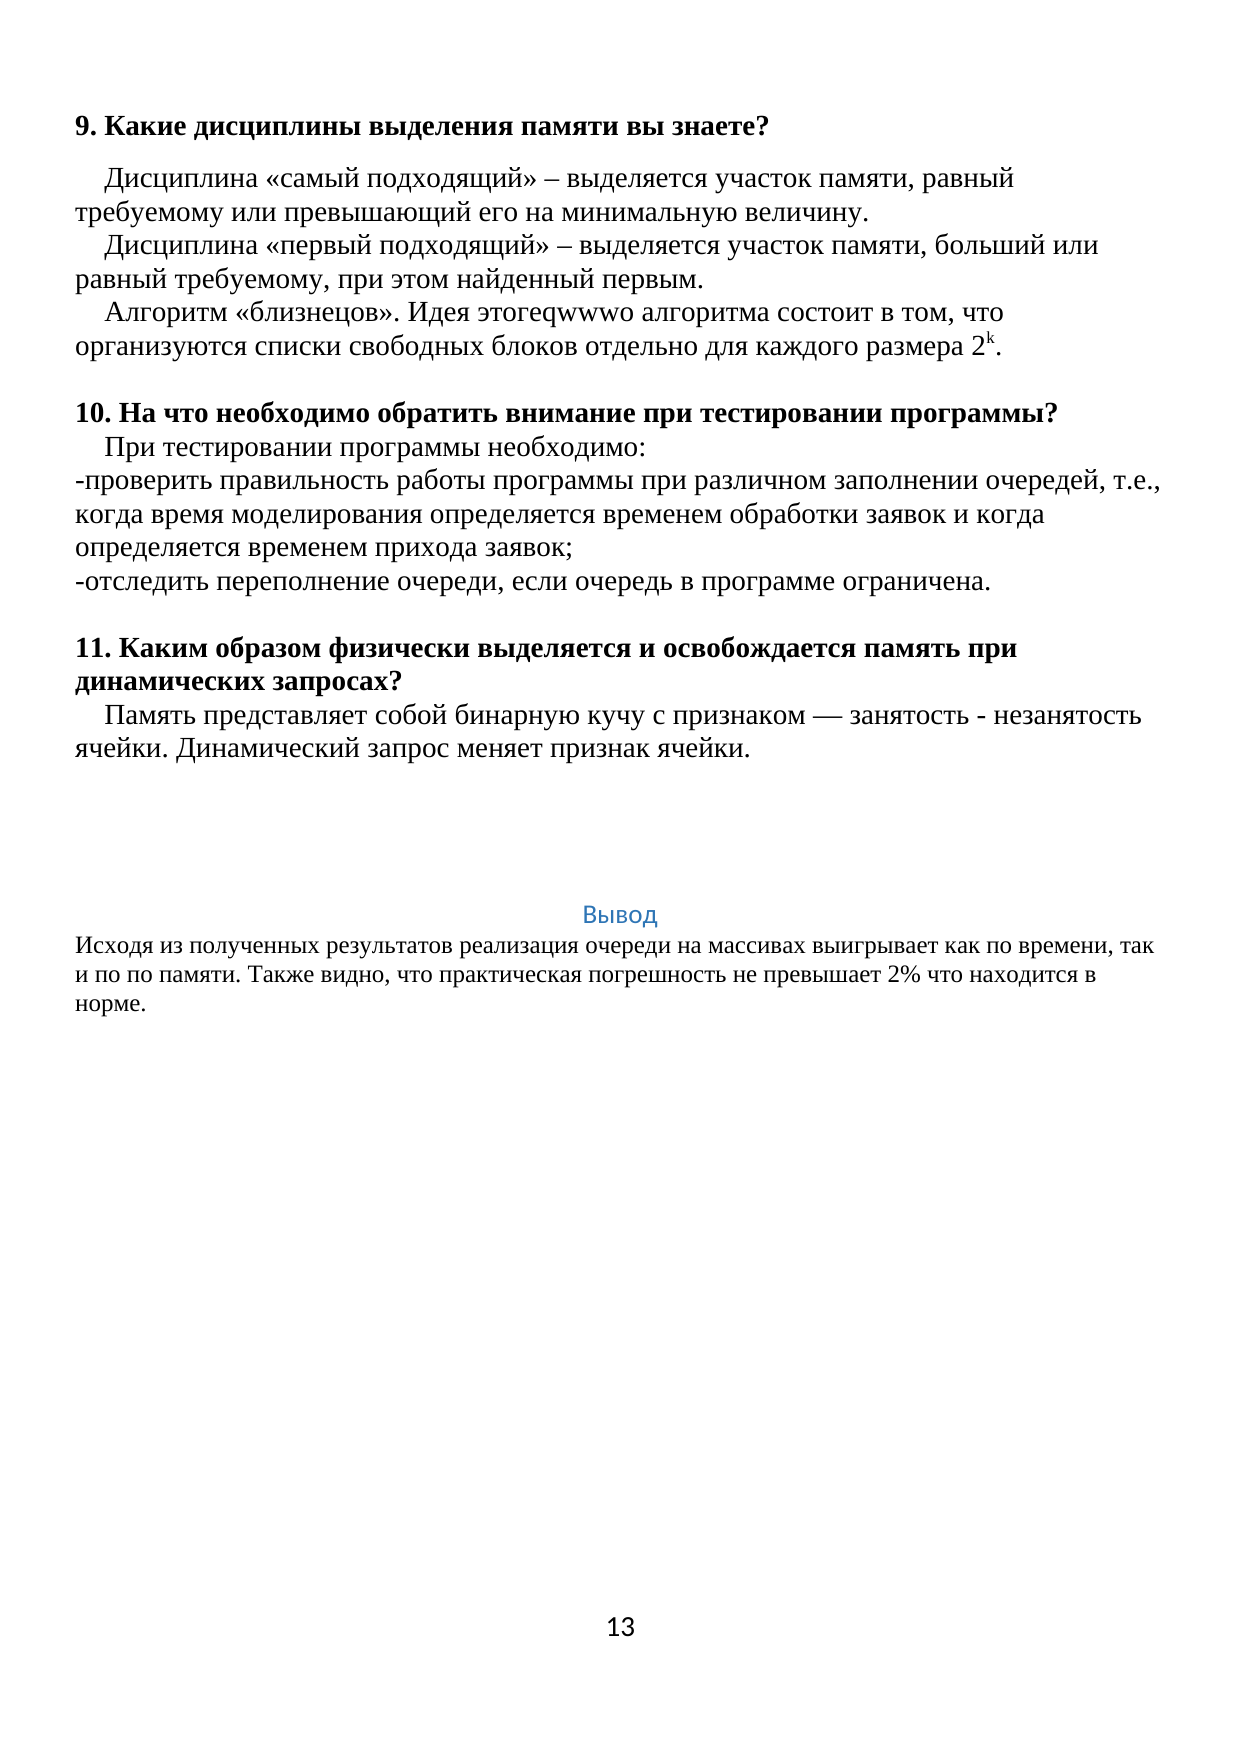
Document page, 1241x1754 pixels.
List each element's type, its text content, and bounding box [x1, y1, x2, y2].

text -проверить правильность работы программы при различном заполнении очередей, т.е., когда время моделирования определяется временем обработки заявок и когда определяется временем прихода заявок; [75, 462, 1165, 563]
text -отследить переполнение очереди, если очередь в программе ограничена. [75, 563, 1165, 596]
text Исходя из полученных результатов реализация очереди на массивах выигрывает как по времени, так и по по памяти. Также видно, что практическая погрешность не превышает 2% что находится в норме. [75, 930, 1165, 1016]
text 11. Каким образом физически выделяется и освобождается память при динамических запросах? [75, 630, 1165, 697]
subtitle Вывод [75, 897, 1165, 930]
text Дисциплина «первый подходящий» – выделяется участок памяти, больший или равный требуемому, при этом найденный первым. [75, 227, 1165, 294]
text 9. Какие дисциплины выделения памяти вы знаете? [75, 108, 1165, 142]
text Алгоритм «близнецов». Идея этогeqwwwо алгоритма состоит в том, что организуются списки свободных блоков отдельно для каждого размера 2k. [75, 294, 1165, 362]
text Дисциплина «самый подходящий» – выделяется участок памяти, равный требуемому или превышающий его на минимальную величину. [75, 160, 1165, 227]
text 10. На что необходимо обратить внимание при тестировании программы? [75, 395, 1165, 429]
text Память представляет собой бинарную кучу с признаком — занятость - незанятость ячейки. Динамический запрос меняет признак ячейки. [75, 697, 1165, 764]
text При тестировании программы необходимо: [75, 429, 1165, 462]
